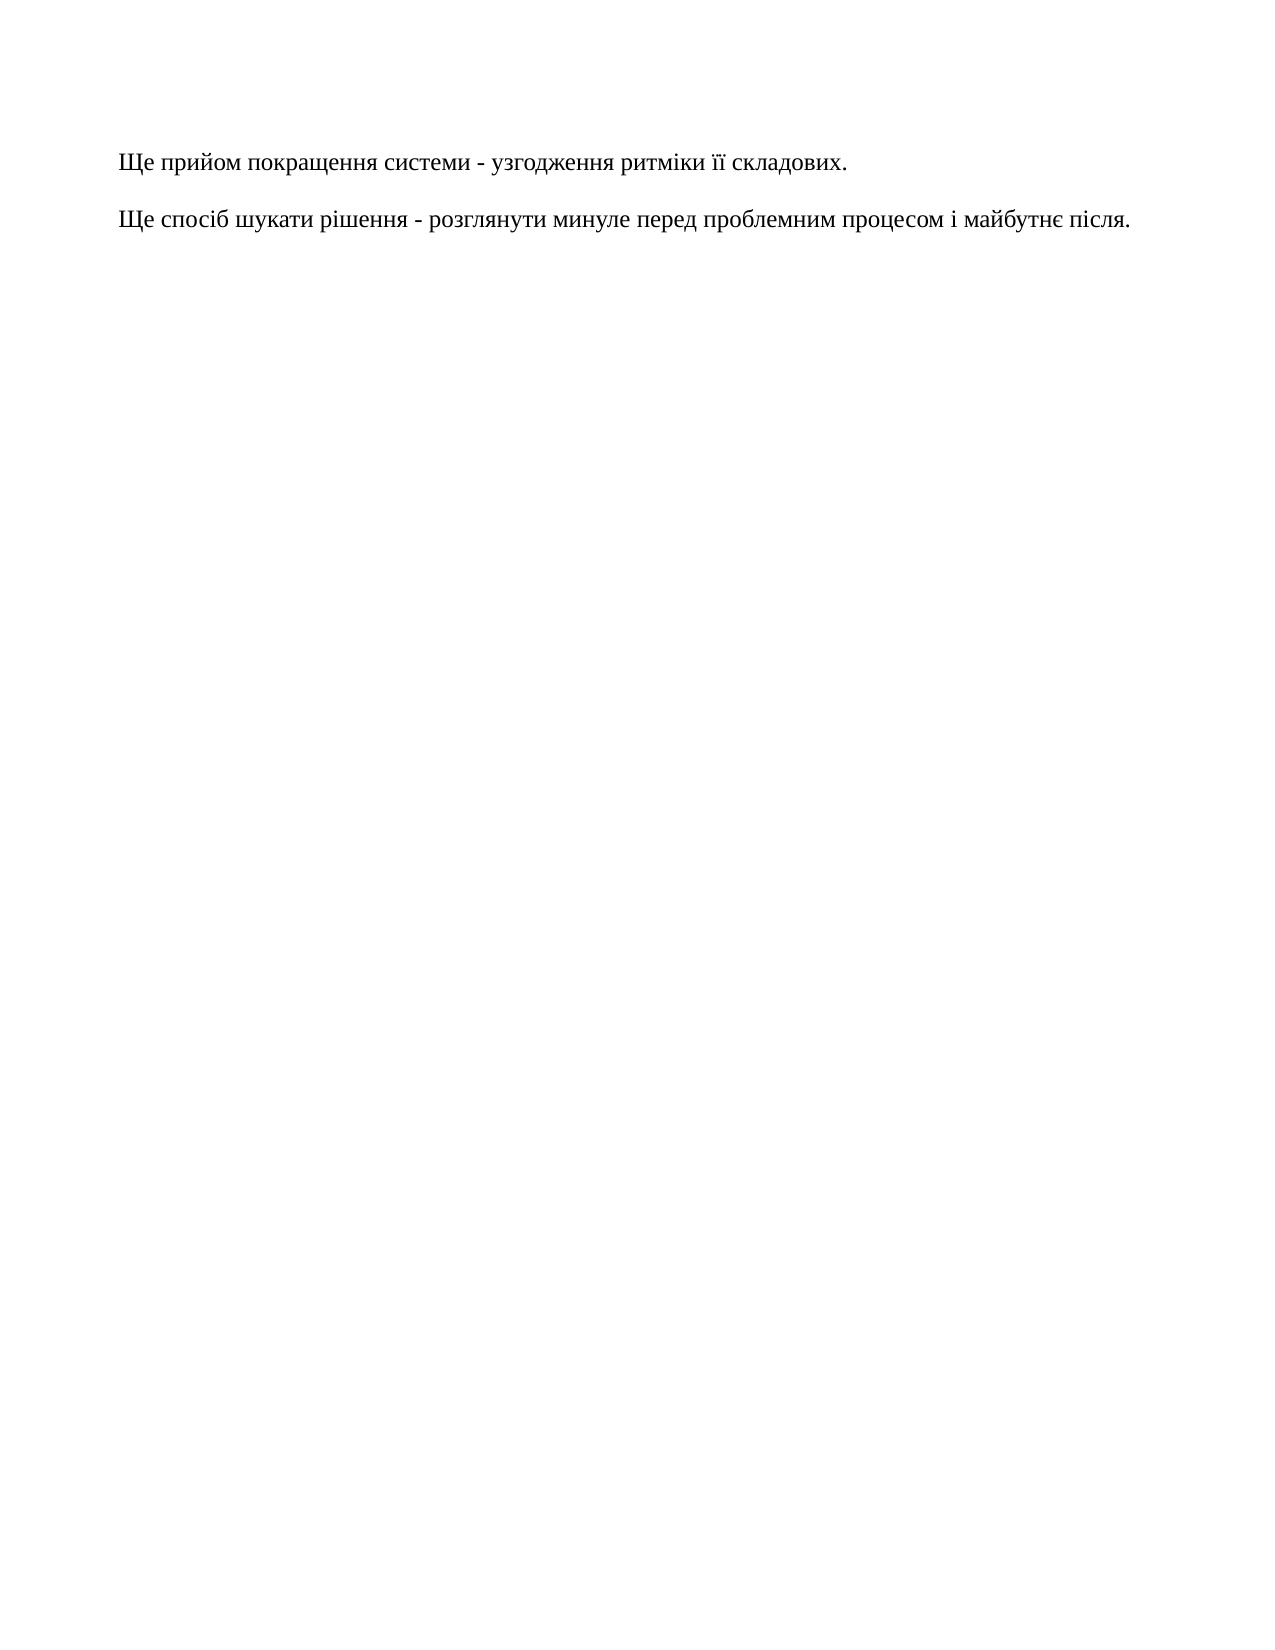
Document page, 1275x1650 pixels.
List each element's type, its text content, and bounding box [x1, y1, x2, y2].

text Ще прийом покращення системи - узгодження ритміки її складових. Ще спосіб шукати рішення - розглянути минуле перед проблемним процесом і майбутнє після. [118, 118, 1157, 291]
